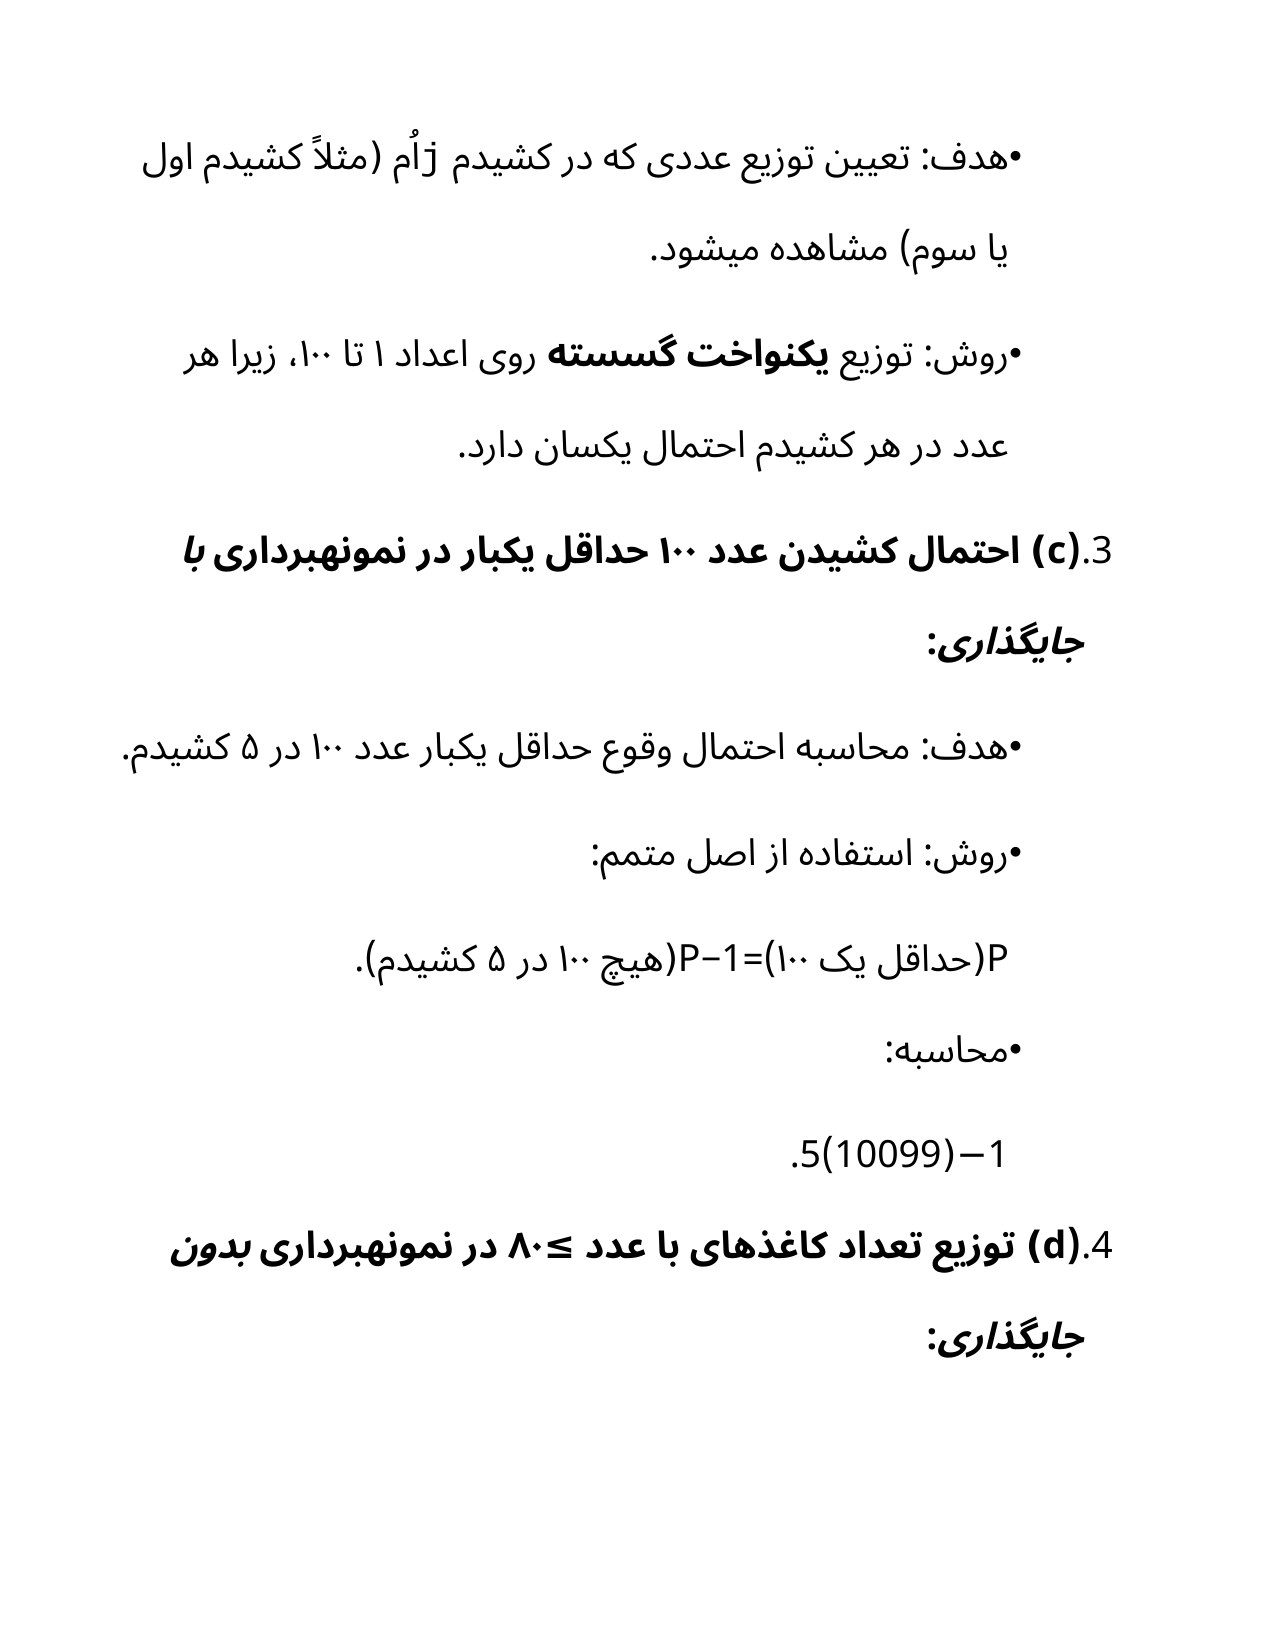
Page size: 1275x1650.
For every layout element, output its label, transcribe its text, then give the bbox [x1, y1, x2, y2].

list هدف: تعیین توزیع عددی که در کشیدم jاُم (مثلاً کشیدم اول یا سوم) مشاهده میشود. [118, 118, 1039, 288]
list روش: توزیع یکنواخت گسسته روی اعداد ۱ تا ۱۰۰، زیرا هر عدد در هر کشیدم احتمال یکسان دارد. [118, 315, 1039, 485]
list هدف: محاسبه احتمال وقوع حداقل یکبار عدد ۱۰۰ در ۵ کشیدم. [118, 708, 1039, 787]
list محاسبه: [118, 1010, 1039, 1089]
list (c) احتمال کشیدن عدد ۱۰۰ حداقل یکبار در نمونهبرداری با جایگذاری: [118, 511, 1112, 682]
list (d) توزیع تعداد کاغذهای با عدد ≥۸۰ در نمونهبرداری بدون جایگذاری: [118, 1207, 1112, 1377]
list P(حداقل یک ۱۰۰)=1−P(هیچ ۱۰۰ در ۵ کشیدم). [118, 919, 1039, 998]
list روش: استفاده از اصل متمم: [118, 814, 1039, 893]
list 1−(10099​)5. [118, 1116, 1039, 1195]
